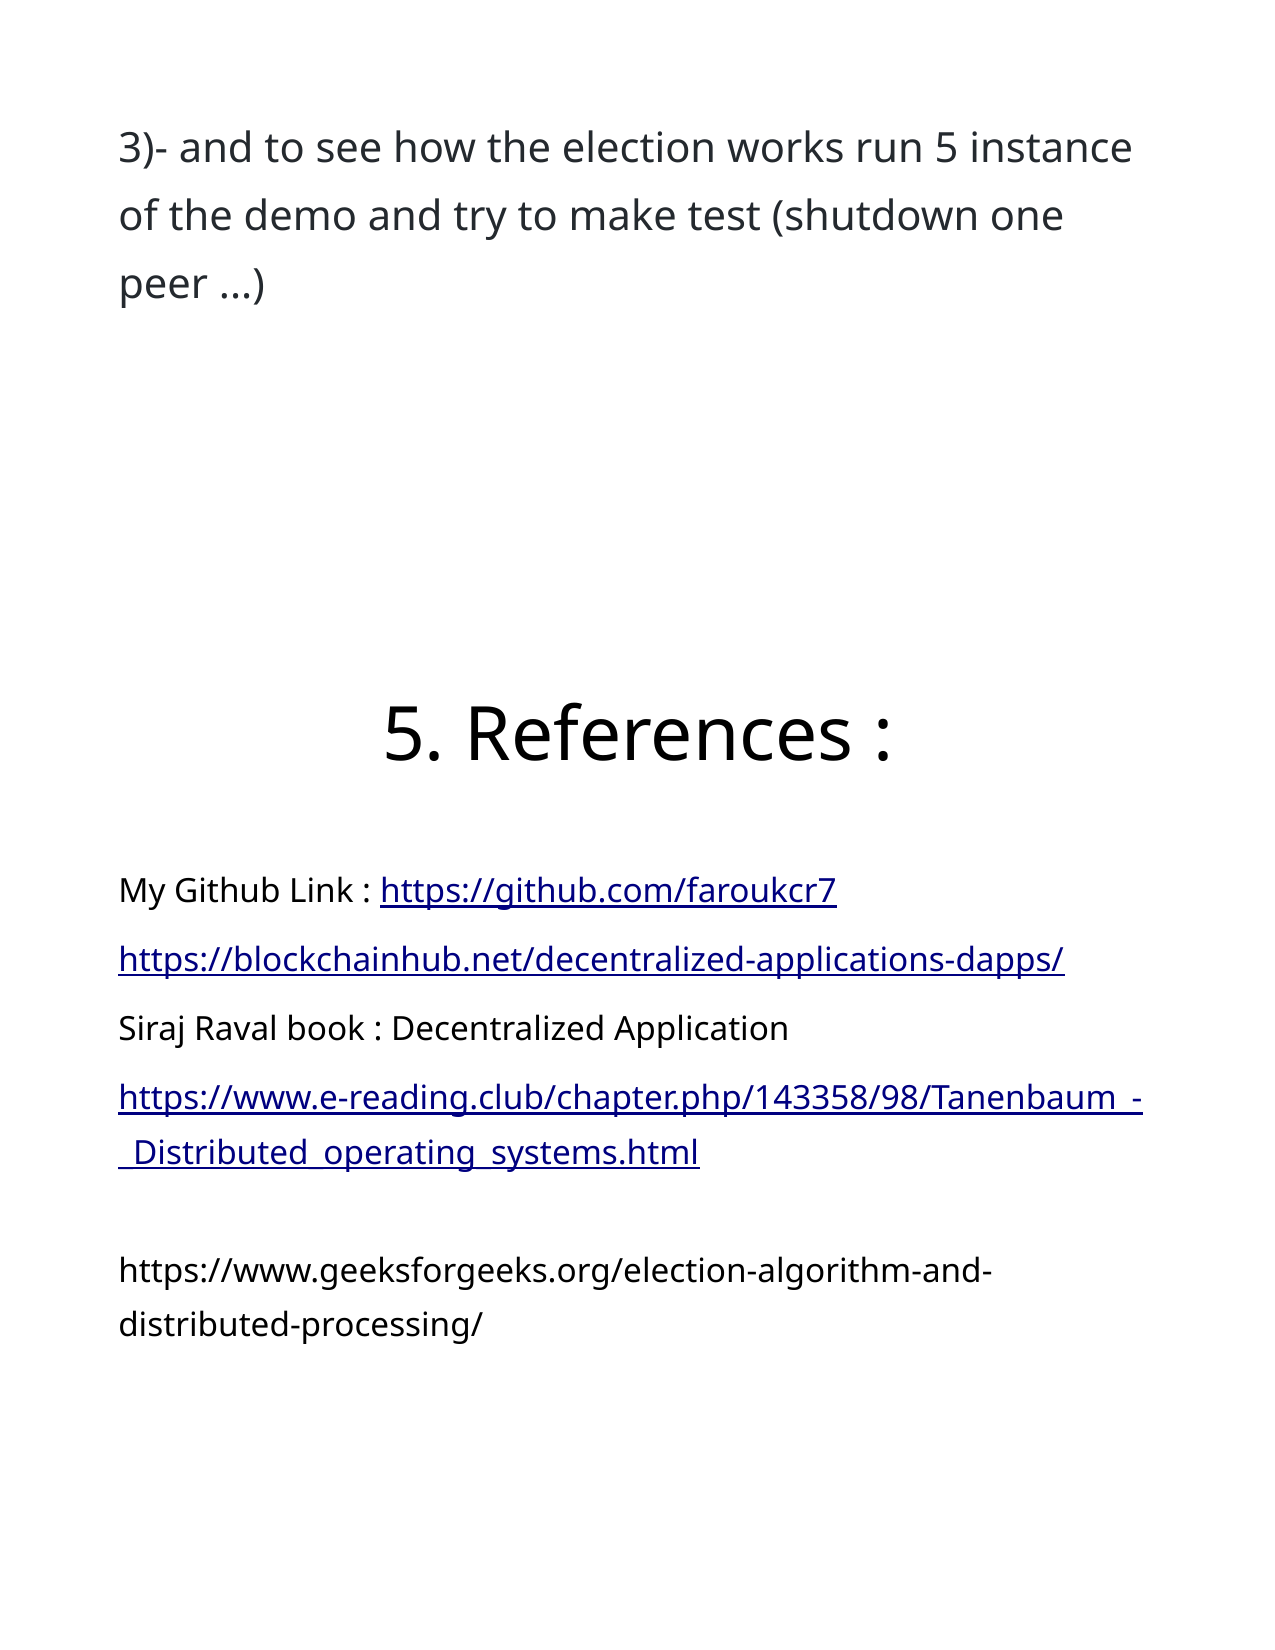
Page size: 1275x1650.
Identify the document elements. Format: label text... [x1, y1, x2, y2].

text 5. References : [118, 681, 1157, 783]
text My Github Link : https://github.com/faroukcr7 [118, 867, 1157, 912]
text https://www.geeksforgeeks.org/election-algorithm-and-distributed-processing/ [118, 1247, 1157, 1346]
text Siraj Raval book : Decentralized Application [118, 1005, 1157, 1050]
text https://blockchainhub.net/decentralized-applications-dapps/ [118, 936, 1157, 981]
text 3)- and to see how the election works run 5 instance of the demo and try to make test (shutdown one peer ...) [118, 118, 1157, 311]
text https://www.e-reading.club/chapter.php/143358/98/Tanenbaum_-_Distributed_operating_systems.html [118, 1074, 1157, 1174]
